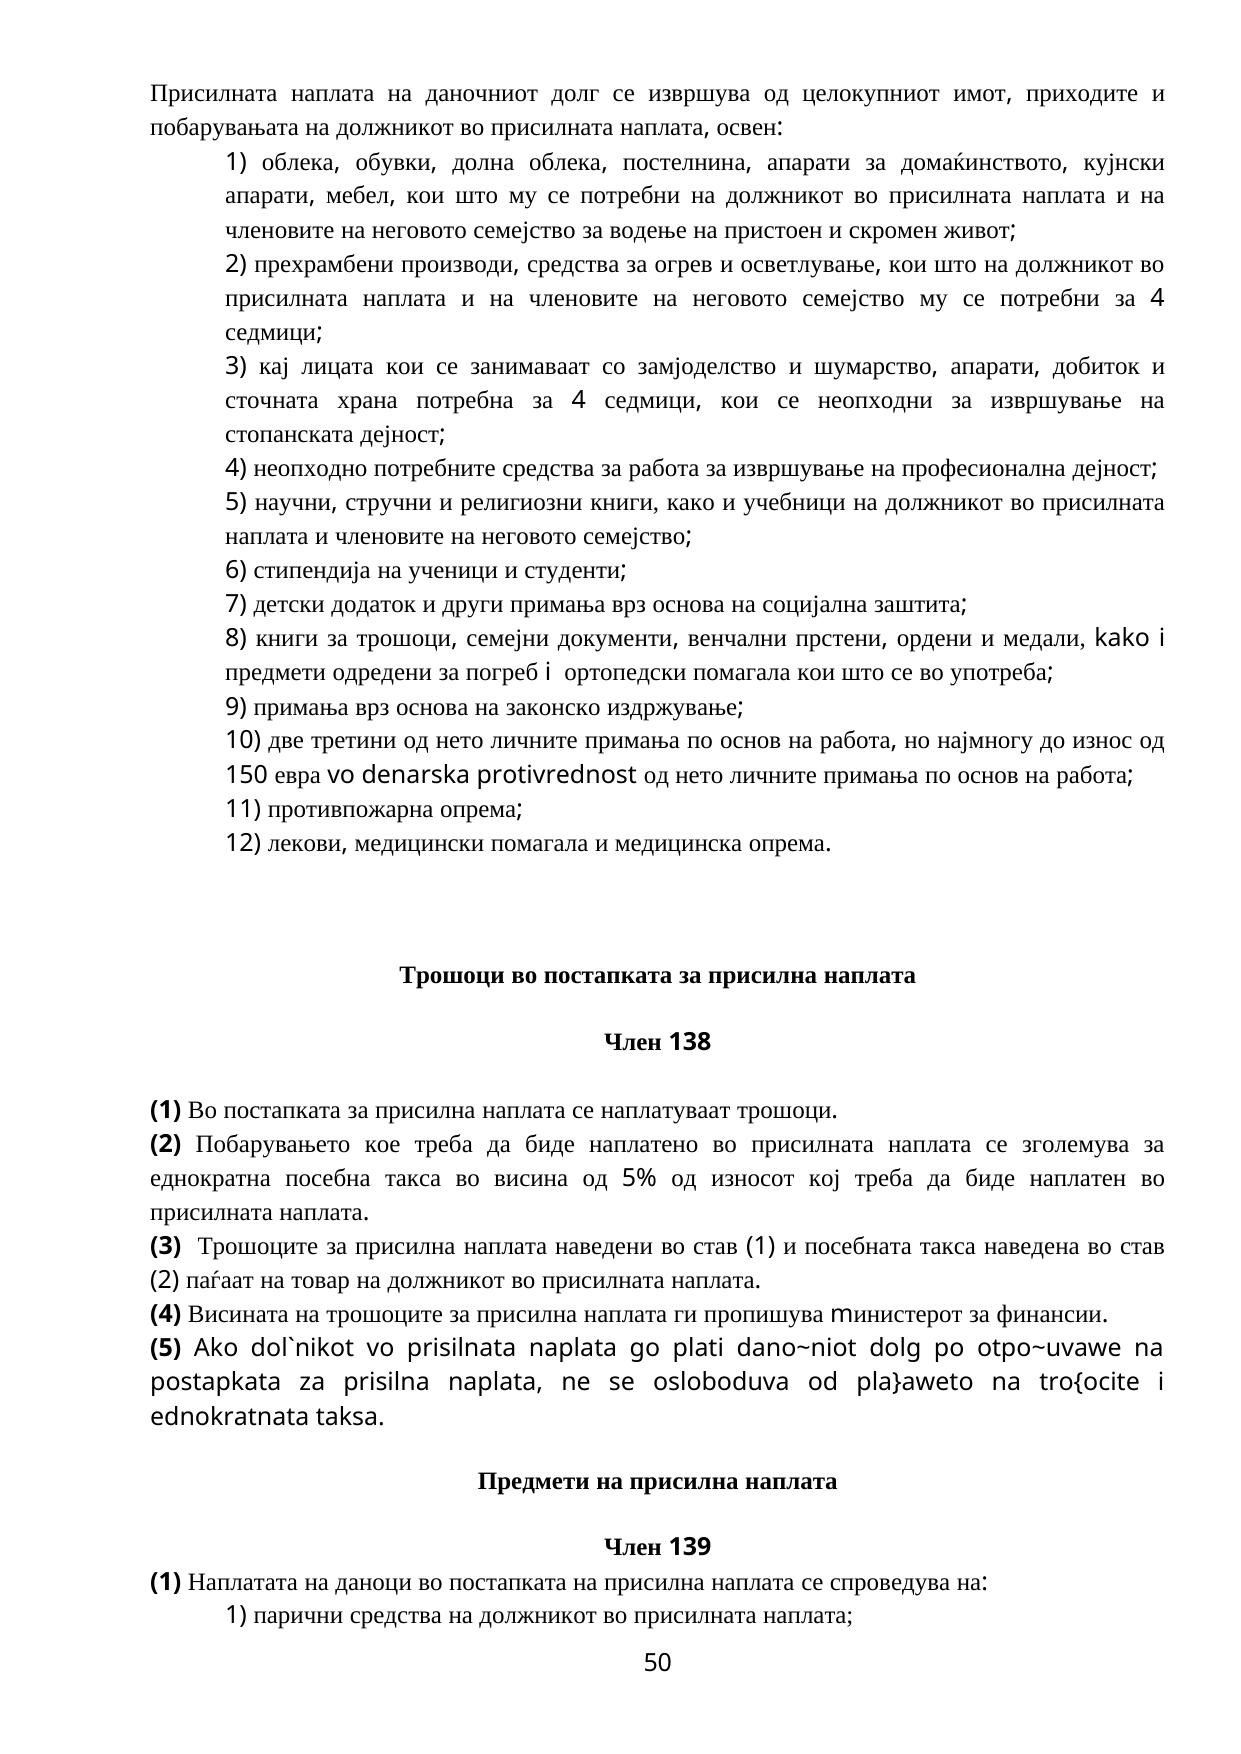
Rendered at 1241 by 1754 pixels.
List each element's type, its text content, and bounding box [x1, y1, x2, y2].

text 5) научни, стручни и религиозни книги, како и учебници на должникот во присилната наплата и членовите на неговото семејство; [225, 484, 1165, 552]
text 7) детски додаток и други примања врз основа на социјална заштита; [225, 586, 1165, 620]
text (1) Наплатата на даноци во постапката на присилна наплата се спроведува на: [150, 1563, 1165, 1597]
text Присилната наплата на даночниот долг се извршува од целокупниот имот, приходите и побарувањата на должникот во присилната наплата, освен: [150, 75, 1165, 143]
text Член 139 [150, 1529, 1165, 1563]
text Трошоци во постапката за присилна наплата [150, 961, 1165, 989]
text (5) Ako dol`nikot vo prisilnata naplata go plati dano~niot dolg po otpo~uvawe na postapkata za prisilna naplata, ne se osloboduva od pla}aweto na tro{ocite i ednokratnata taksa. [150, 1330, 1165, 1432]
text 1) парични средства на должникот во присилната наплата; [225, 1597, 1165, 1631]
text (4) Висината на трошоците за присилна наплата ги пропишува mинистерот за финансии. [150, 1296, 1165, 1330]
text (3) Трошоците за присилна наплата наведени во став (1) и посебната такса наведена во став (2) паѓаат на товар на должникот во присилната наплата. [150, 1228, 1165, 1296]
text (2) Побарувањето кое треба да биде наплатено во присилната наплата се зголемува за еднократна посебна такса во висина од 5% од износот кој треба да биде наплатен во присилната наплата. [150, 1126, 1165, 1228]
text 11) противпожарна опрема; [225, 790, 1165, 824]
text 6) стипендија на ученици и студенти; [225, 552, 1165, 586]
text Член 138 [150, 1023, 1165, 1057]
text (1) Во постапката за присилна наплата се наплатуваат трошоци. [150, 1092, 1165, 1126]
text 8) книги за трошоци, семејни документи, венчални прстени, ордени и медали, kako i предмети одредени за погреб i ортопедски помагала кои што се во употреба; [225, 620, 1165, 688]
text 12) лекови, медицински помагала и медицинска опрема. [225, 824, 1165, 858]
text 3) кај лицата кои се занимаваат со замјоделство и шумарство, апарати, добиток и сточната храна потребна за 4 седмици, кои се неопходни за извршување на стопанската дејност; [225, 347, 1165, 450]
text 4) неопходно потребните средства за работа за извршување на професионална дејност; [225, 450, 1165, 484]
text Предмети на присилна наплата [150, 1466, 1165, 1495]
text 1) облека, обувки, долна облека, постелнина, апарати за домаќинството, кујнски апарати, мебел, кои што му се потребни на должникот во присилната наплата и на членовите на неговото семејство за водење на пристоен и скромен живот; [225, 143, 1165, 245]
text 10) две третини од нето личните примања по основ на работа, но најмногу до износ од 150 евра vo denarska protivrednost од нето личните примања по основ на работа; [225, 722, 1165, 790]
text 2) прехрамбени производи, средства за огрев и осветлување, кои што на должникот во присилната наплата и на членовите на неговото семејство му се потребни за 4 седмици; [225, 245, 1165, 347]
text 9) примања врз основа на законско издржување; [225, 688, 1165, 722]
